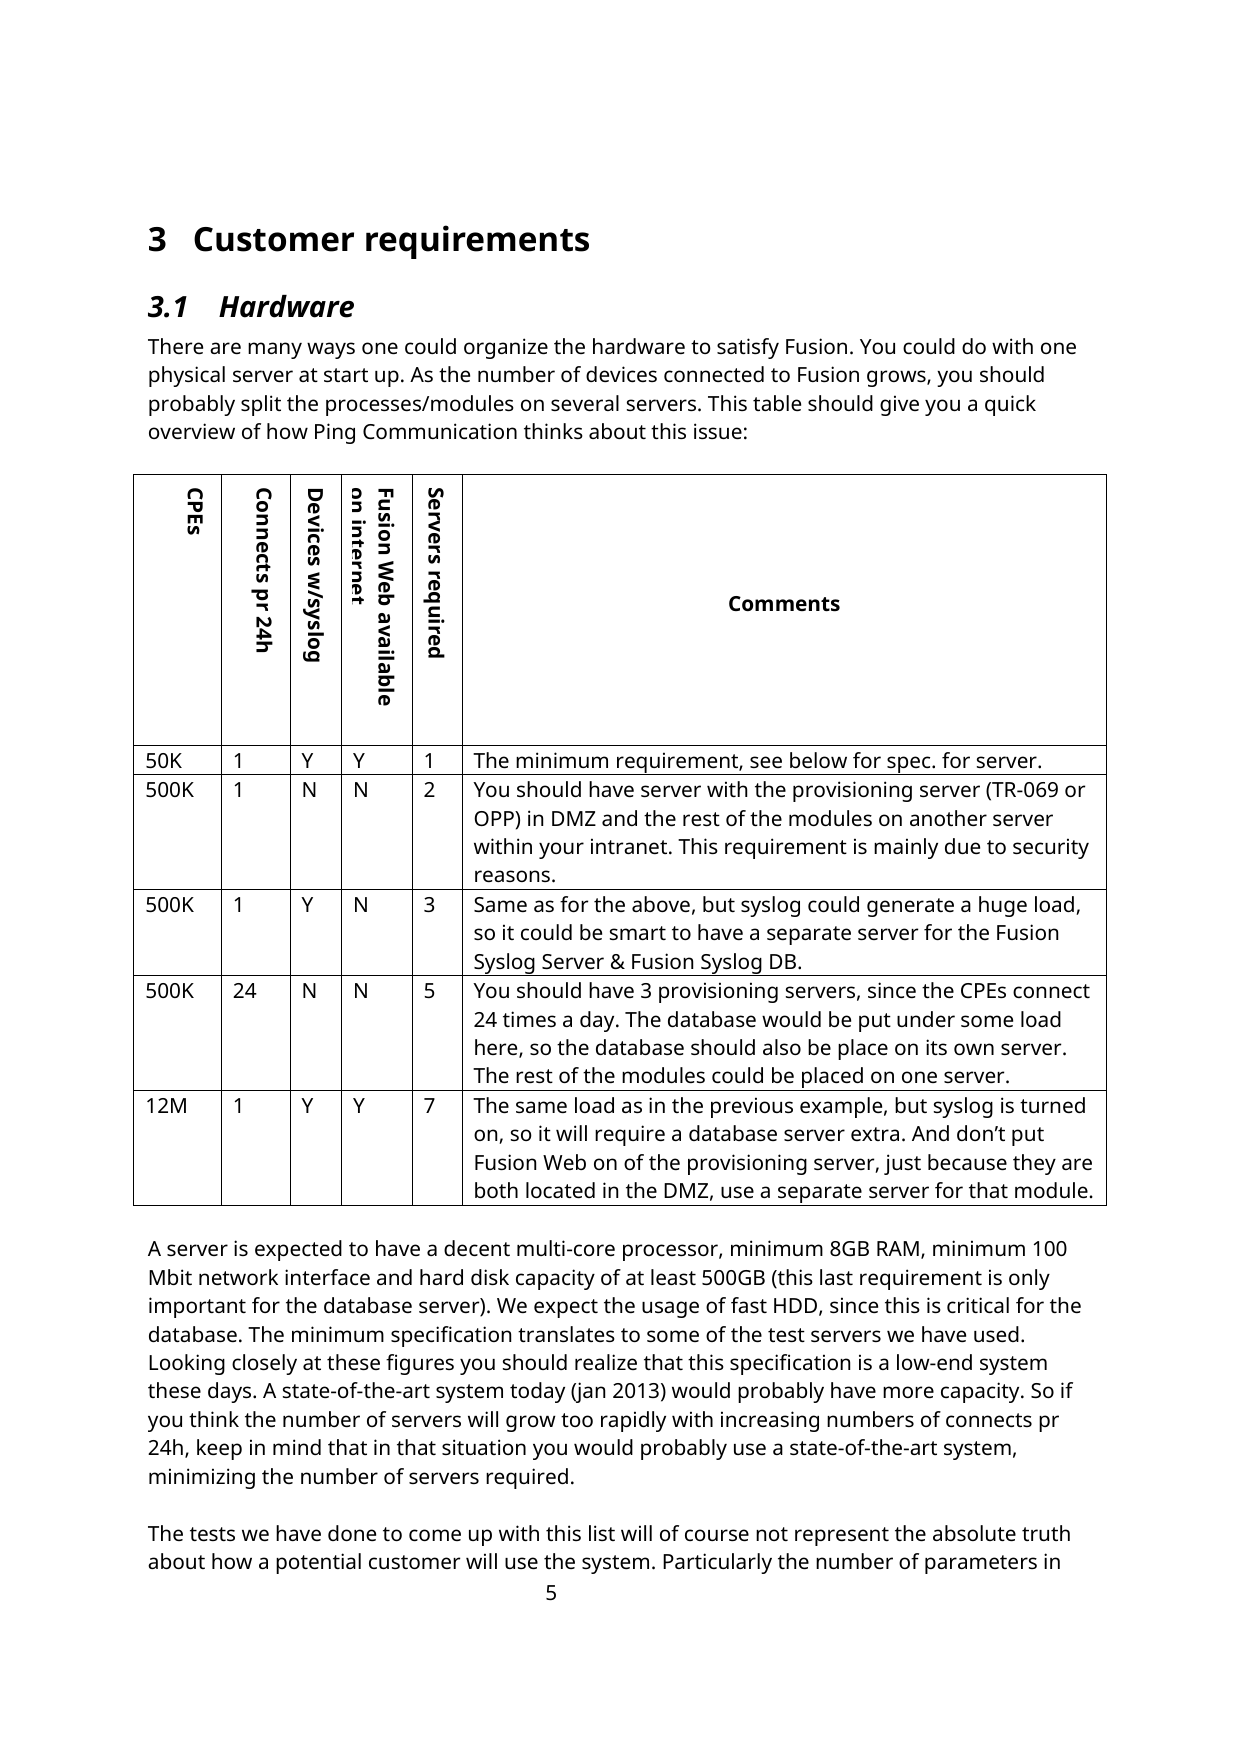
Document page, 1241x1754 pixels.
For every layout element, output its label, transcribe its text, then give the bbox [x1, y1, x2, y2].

table_cell Y [342, 746, 412, 774]
table_cell 1 [222, 746, 290, 774]
table_cell Y [291, 746, 341, 774]
table_cell 2 [413, 775, 462, 889]
table_cell 1 [222, 890, 290, 975]
table_cell Same as for the above, but syslog could generate a huge load, so it could be smart to have a separate server for the Fusion Syslog Server & Fusion Syslog DB. [463, 890, 1106, 975]
table_cell 5 [413, 976, 462, 1090]
text There are many ways one could organize the hardware to satisfy Fusion. You could do with one physical server at start up. As the number of devices connected to Fusion grows, you should probably split the processes/modules on several servers. This table should give you a quick overview of how Ping Communication thinks about this issue: [148, 332, 1092, 446]
table_cell 500K [134, 775, 221, 889]
table_cell N [291, 976, 341, 1090]
table_header Comments [463, 475, 1106, 745]
subtitle Customer requirements [148, 216, 1092, 261]
table_cell You should have server with the provisioning server (TR-069 or OPP) in DMZ and the rest of the modules on another server within your intranet. This requirement is mainly due to security reasons. [463, 775, 1106, 889]
table_cell 50K [134, 746, 221, 774]
table_header Servers required [413, 475, 462, 745]
table_cell Y [291, 890, 341, 975]
table_cell Y [342, 1091, 412, 1205]
table_cell 500K [134, 890, 221, 975]
table_cell Y [291, 1091, 341, 1205]
table_cell The minimum requirement, see below for spec. for server. [463, 746, 1106, 774]
table_cell N [342, 775, 412, 889]
table_header Devices w/syslog [291, 475, 341, 745]
table_header Fusion Web available on internet [342, 475, 412, 745]
table_cell 7 [413, 1091, 462, 1205]
table_cell 500K [134, 976, 221, 1090]
table_cell You should have 3 provisioning servers, since the CPEs connect 24 times a day. The database would be put under some load here, so the database should also be place on its own server. The rest of the modules could be placed on one server. [463, 976, 1106, 1090]
text The tests we have done to come up with this list will of course not represent the absolute truth about how a potential customer will use the system. Particularly the number of parameters in [148, 1519, 1092, 1576]
table_cell The same load as in the previous example, but syslog is turned on, so it will require a database server extra. And don’t put Fusion Web on of the provisioning server, just because they are both located in the DMZ, use a separate server for that module. [463, 1091, 1106, 1205]
table_cell 12M [134, 1091, 221, 1205]
text A server is expected to have a decent multi-core processor, minimum 8GB RAM, minimum 100 Mbit network interface and hard disk capacity of at least 500GB (this last requirement is only important for the database server). We expect the usage of fast HDD, since this is critical for the database. The minimum specification translates to some of the test servers we have used. Looking closely at these figures you should realize that this specification is a low-end system these days. A state-of-the-art system today (jan 2013) would probably have more capacity. So if you think the number of servers will grow too rapidly with increasing numbers of connects pr 24h, keep in mind that in that situation you would probably use a state-of-the-art system, minimizing the number of servers required. [148, 1234, 1092, 1490]
table_cell 1 [413, 746, 462, 774]
table_cell 1 [222, 1091, 290, 1205]
table_cell N [342, 976, 412, 1090]
table_cell N [342, 890, 412, 975]
table_header Connects pr 24h [222, 475, 290, 745]
table_header CPEs [134, 475, 221, 745]
table_cell N [291, 775, 341, 889]
table_cell 1 [222, 775, 290, 889]
table_cell 3 [413, 890, 462, 975]
subtitle Hardware [148, 286, 1092, 326]
table_cell 24 [222, 976, 290, 1090]
